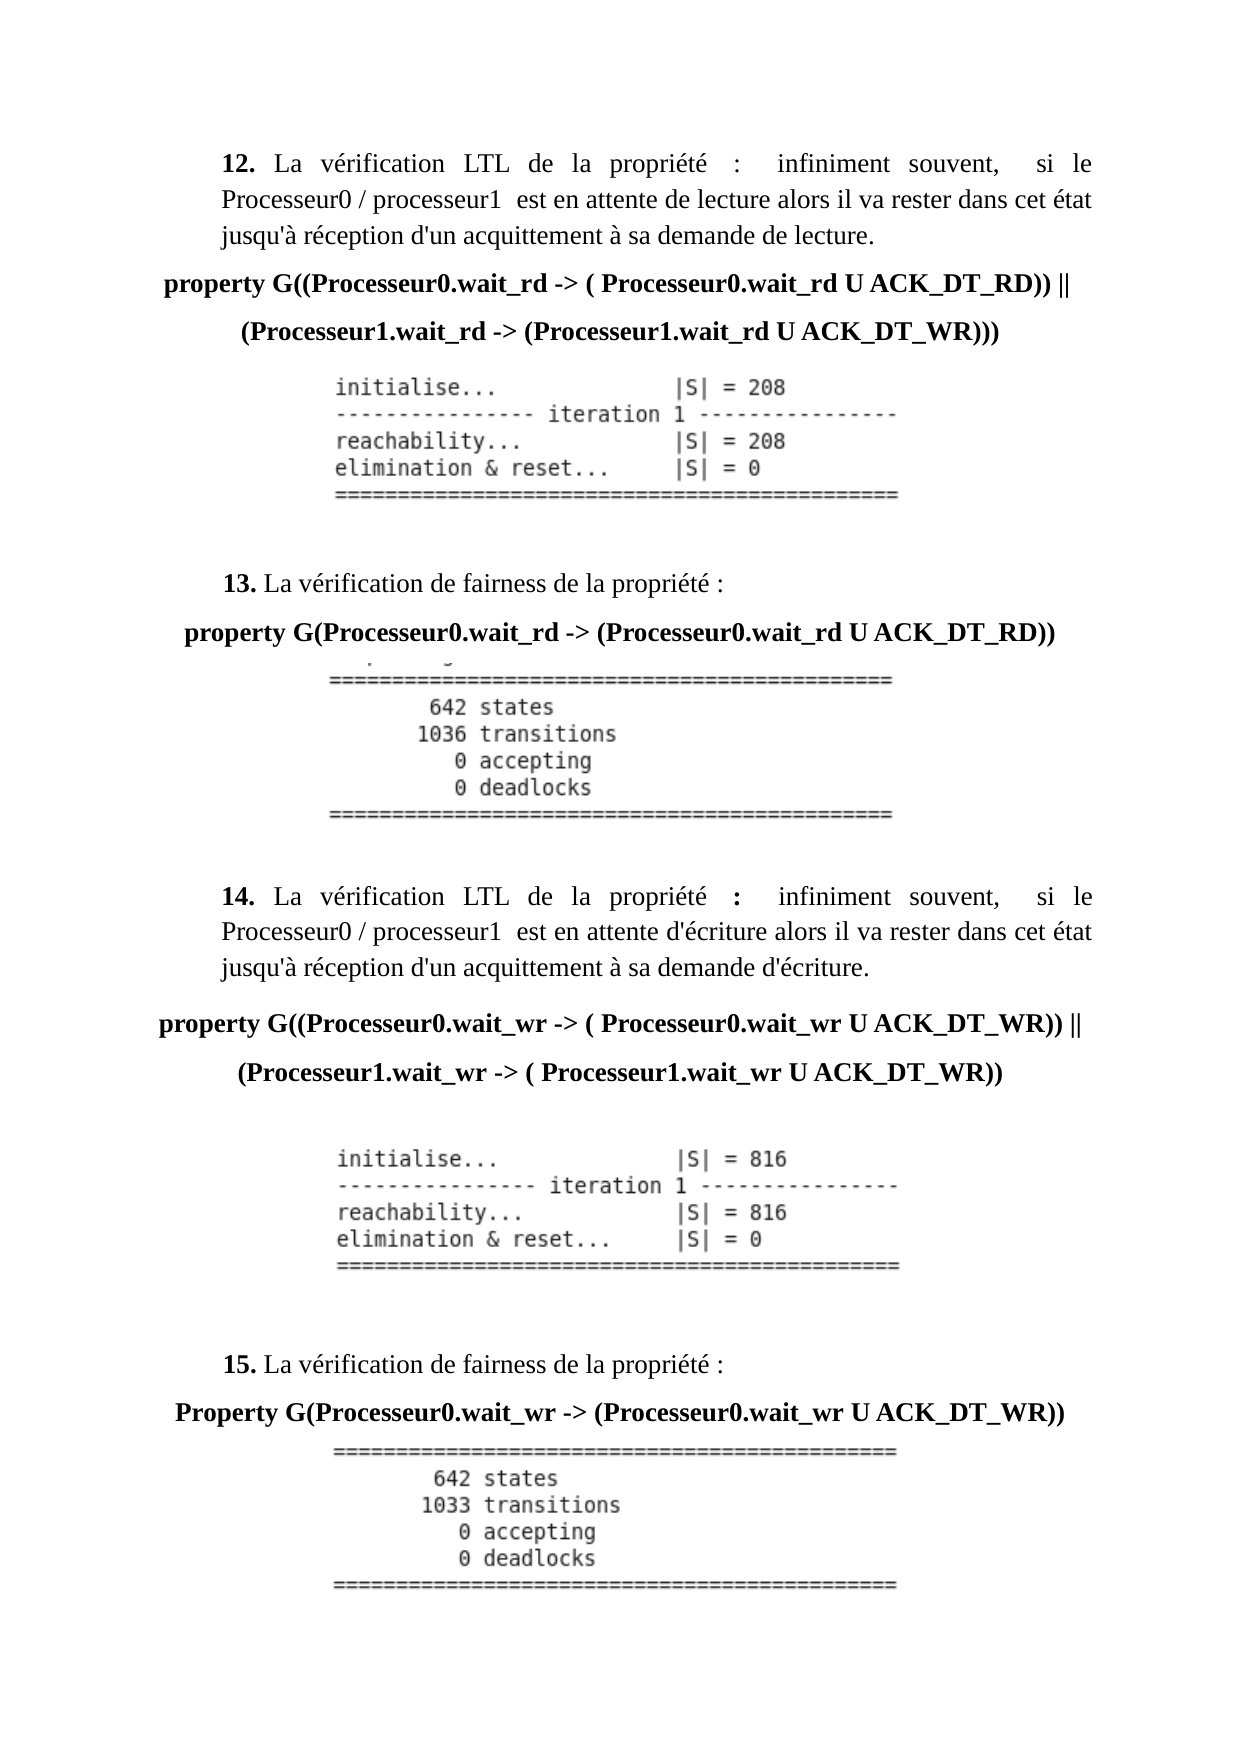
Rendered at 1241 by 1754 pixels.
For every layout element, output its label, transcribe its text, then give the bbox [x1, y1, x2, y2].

picture [320, 663, 920, 824]
text 12. La vérification LTL de la propriété : infiniment souvent, si le Processeur0 / processeur1 est en attente de lecture alors il va rester dans cet état jusqu'à réception d'un acquittement à sa demande de lecture. [221, 148, 1093, 250]
text property G(Processeur0.wait_rd -> (Processeur0.wait_rd U ACK_DT_RD)) [148, 616, 1093, 647]
text 13. La vérification de fairness de la propriété : [223, 567, 1093, 599]
picture [329, 1148, 911, 1280]
text (Processeur1.wait_wr -> ( Processeur1.wait_wr U ACK_DT_WR)) [148, 1056, 1093, 1087]
text property G((Processeur0.wait_rd -> ( Processeur0.wait_rd U ACK_DT_RD)) || [148, 267, 1093, 298]
text Property G(Processeur0.wait_wr -> (Processeur0.wait_wr U ACK_DT_WR)) [148, 1396, 1093, 1427]
text 15. La vérification de fairness de la propriété : [223, 1348, 1093, 1379]
picture [324, 1444, 916, 1596]
text 14. La vérification LTL de la propriété : infiniment souvent, si le Processeur0 / processeur1 est en attente d'écriture alors il va rester dans cet état jusqu'à réception d'un acquittement à sa demande d'écriture. [221, 879, 1093, 982]
text property G((Processeur0.wait_wr -> ( Processeur0.wait_wr U ACK_DT_WR)) || [148, 1008, 1093, 1039]
picture [321, 371, 919, 506]
text (Processeur1.wait_rd -> (Processeur1.wait_rd U ACK_DT_WR))) [148, 316, 1093, 347]
